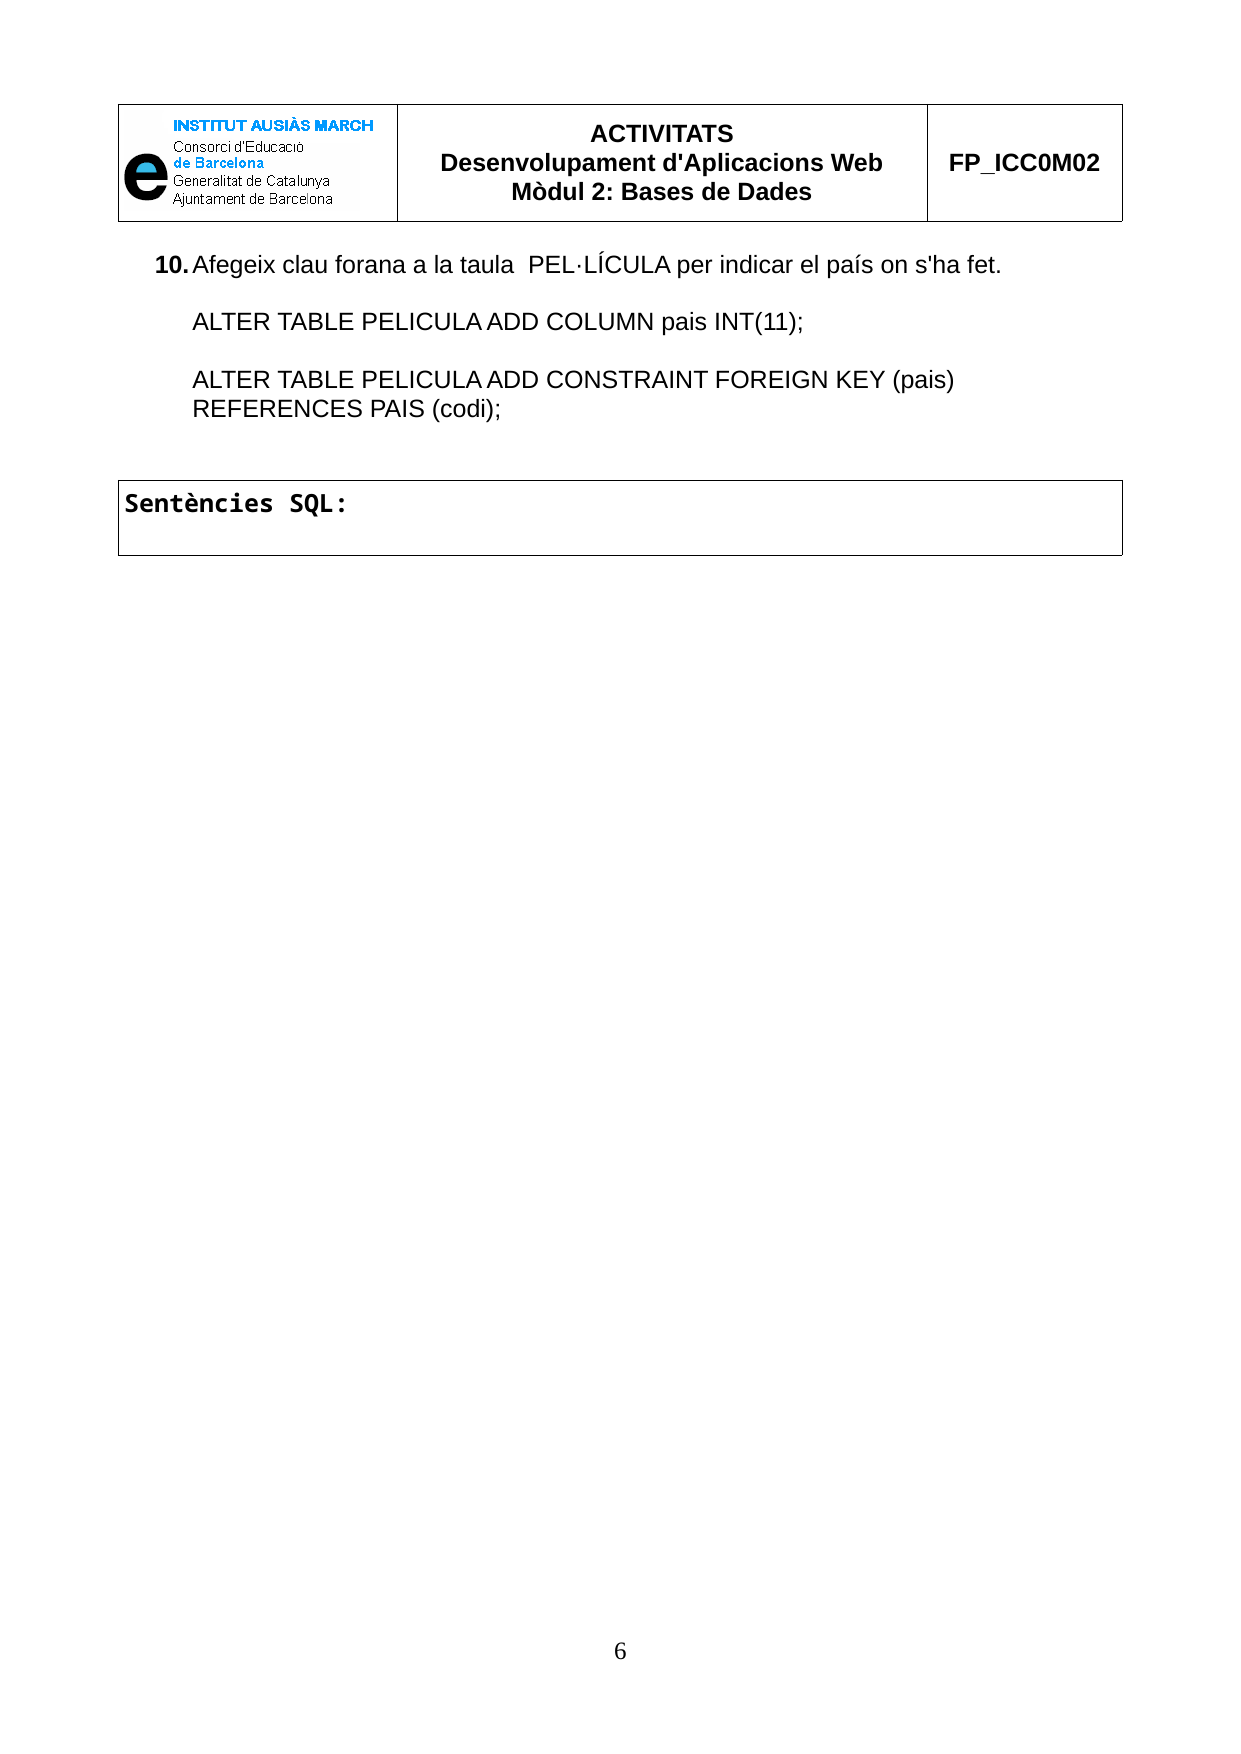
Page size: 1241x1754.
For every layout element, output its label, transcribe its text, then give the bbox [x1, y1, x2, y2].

list Afegeix clau forana a la taula PEL·LÍCULA per indicar el país on s'ha fet. [154, 250, 1122, 278]
text ALTER TABLE PELICULA ADD CONSTRAINT FOREIGN KEY (pais) REFERENCES PAIS (codi); [192, 365, 1122, 422]
table_header Sentències SQL: [119, 481, 1122, 554]
text ALTER TABLE PELICULA ADD COLUMN pais INT(11); [118, 307, 1122, 336]
